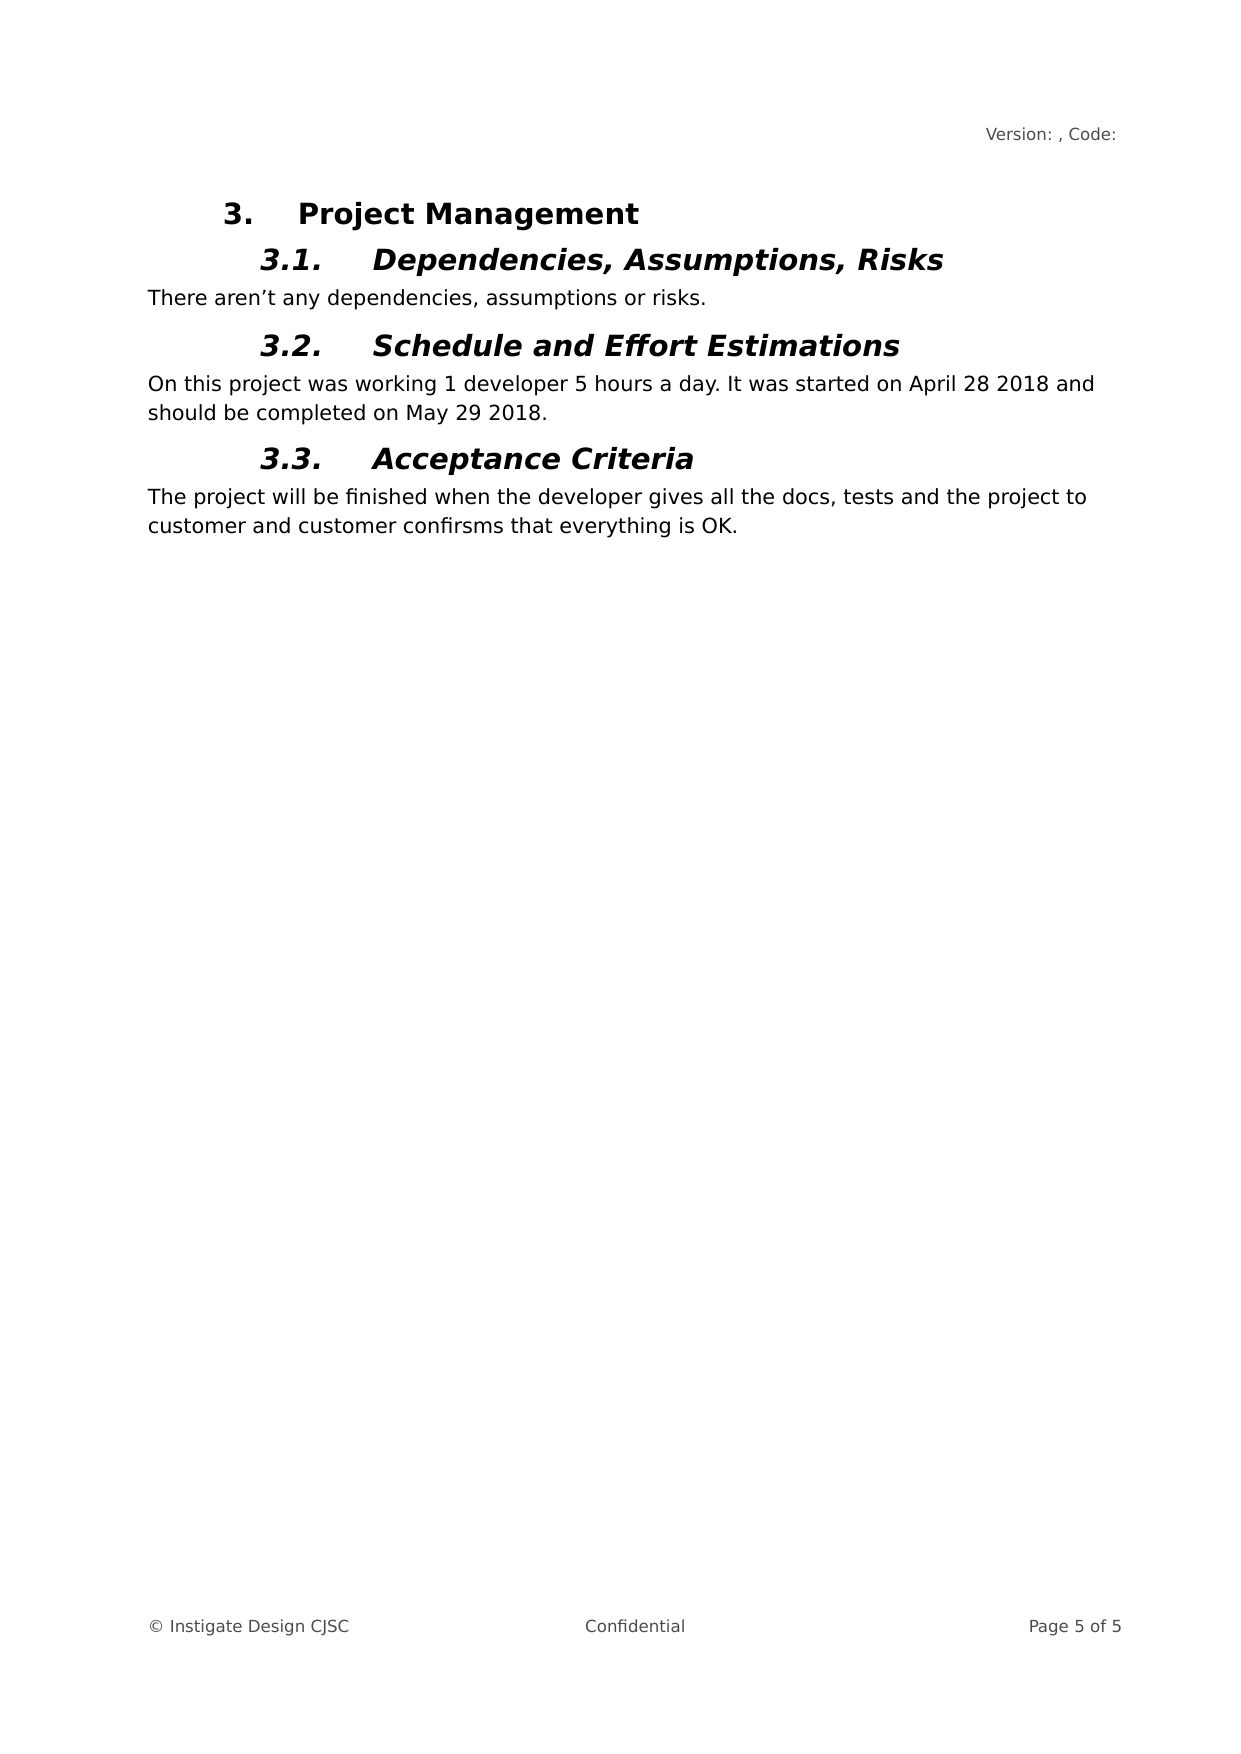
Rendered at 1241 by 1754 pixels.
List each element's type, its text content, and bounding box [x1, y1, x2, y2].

text There aren’t any dependencies, assumptions or risks. [148, 286, 1122, 310]
subtitle Project Management [223, 197, 1122, 231]
text The project will be finished when the developer gives all the docs, tests and the project to customer and customer confirsms that everything is OK. [148, 485, 1122, 538]
subtitle Dependencies, Assumptions, Risks [260, 243, 1122, 277]
text On this project was working 1 developer 5 hours a day. It was started on April 28 2018 and should be completed on May 29 2018. [148, 372, 1122, 426]
subtitle Schedule and Effort Estimations [260, 329, 1122, 363]
subtitle Acceptance Criteria [260, 442, 1122, 476]
